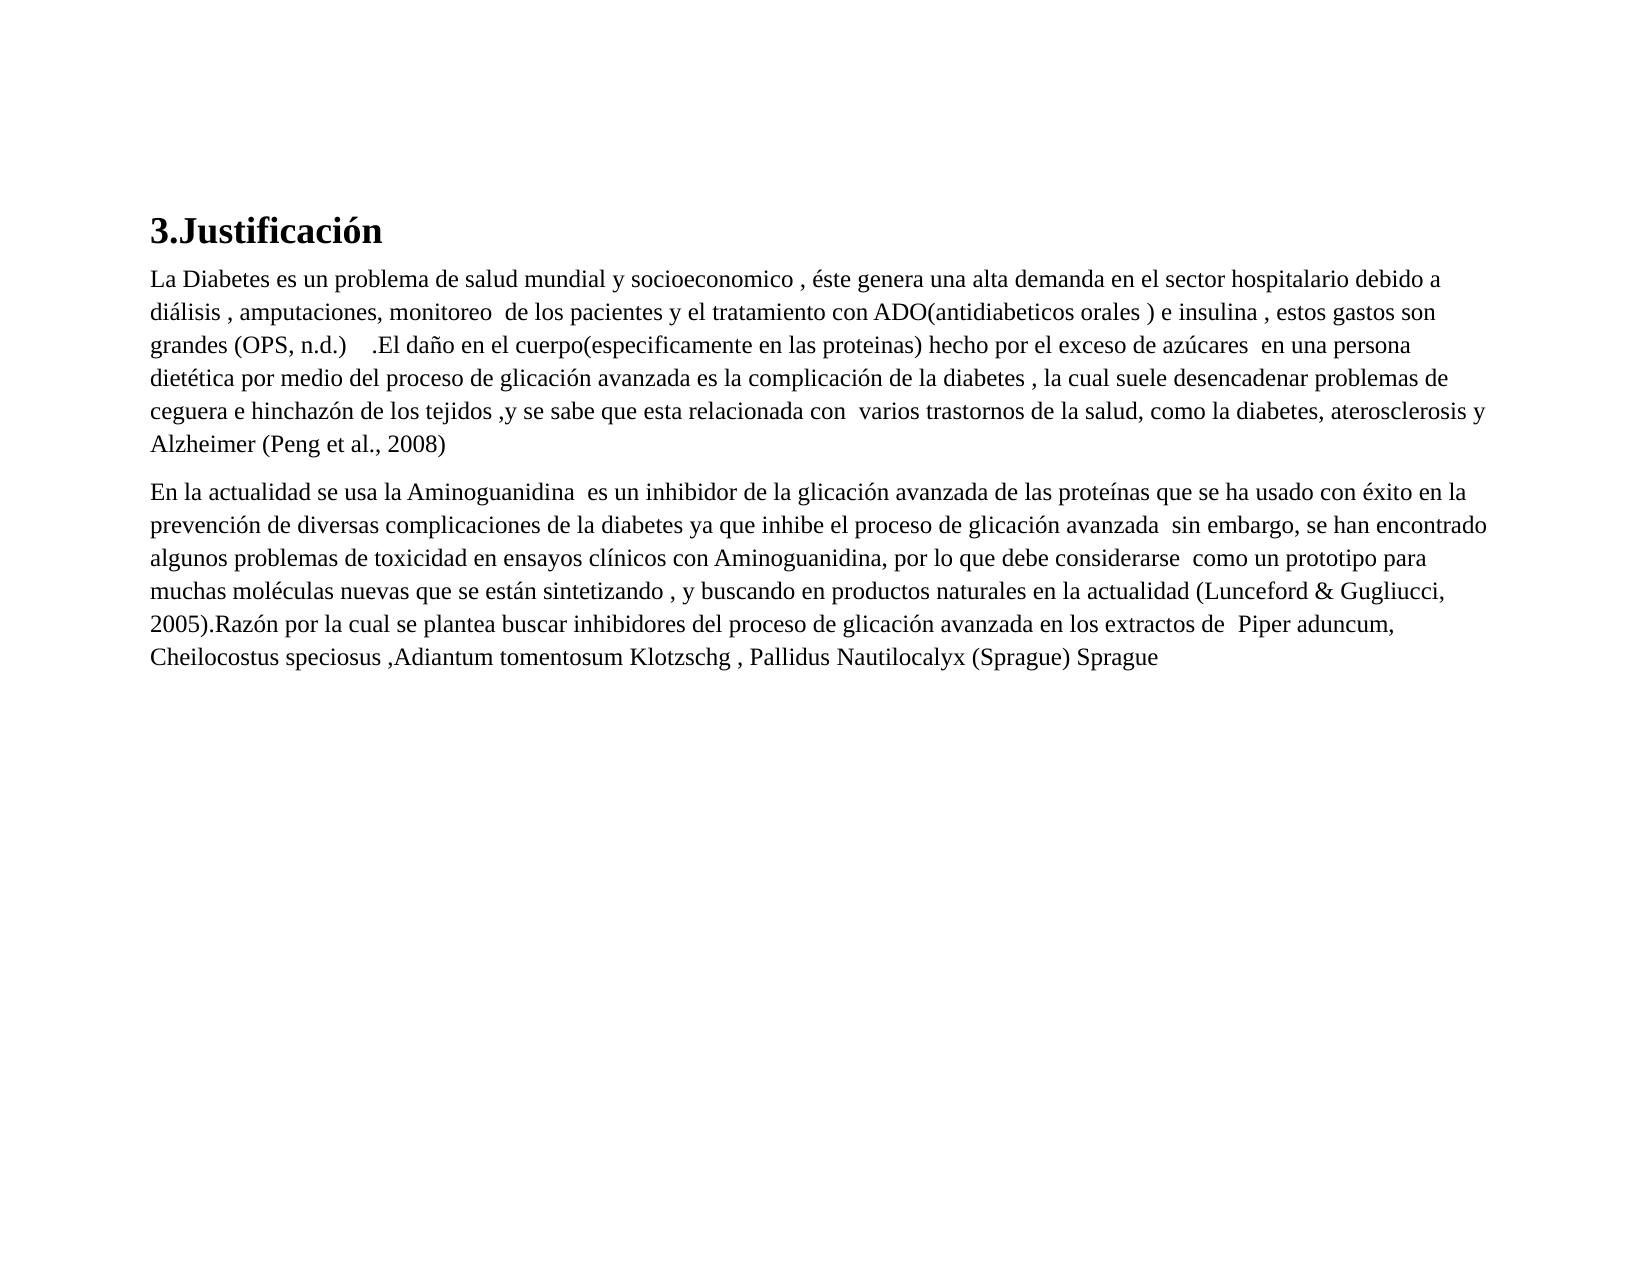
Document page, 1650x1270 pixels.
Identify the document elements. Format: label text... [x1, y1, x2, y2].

subtitle 3.Justificación [150, 208, 1500, 252]
text La Diabetes es un problema de salud mundial y socioeconomico , éste genera una alta demanda en el sector hospitalario debido a diálisis , amputaciones, monitoreo de los pacientes y el tratamiento con ADO(antidiabeticos orales ) e insulina , estos gastos son grandes (OPS, n.d.) ⁠ .El daño en el cuerpo(especificamente en las proteinas) hecho por el exceso de azúcares en una persona dietética por medio del proceso de glicación avanzada es la complicación de la diabetes , la cual suele desencadenar problemas de ceguera e hinchazón de los tejidos ,y se sabe que esta relacionada con varios trastornos de la salud, como la diabetes, aterosclerosis y Alzheimer (Peng et al., 2008) [150, 264, 1500, 458]
text En la actualidad se usa la Aminoguanidina es un inhibidor de la glicación avanzada de las proteínas que se ha usado con éxito en la prevención de diversas complicaciones de la diabetes ya que inhibe el proceso de glicación avanzada ⁠ sin embargo, se han encontrado algunos problemas de toxicidad en ensayos clínicos con Aminoguanidina, por lo que debe considerarse como un prototipo para muchas moléculas nuevas que se están sintetizando , y buscando en productos naturales en la actualidad (Lunceford & Gugliucci, 2005).Razón por la cual se plantea buscar inhibidores del proceso de glicación avanzada en los extractos de Piper aduncum, Cheilocostus speciosus ,Adiantum tomentosum Klotzschg , Pallidus Nautilocalyx (Sprague) Sprague [150, 477, 1500, 671]
